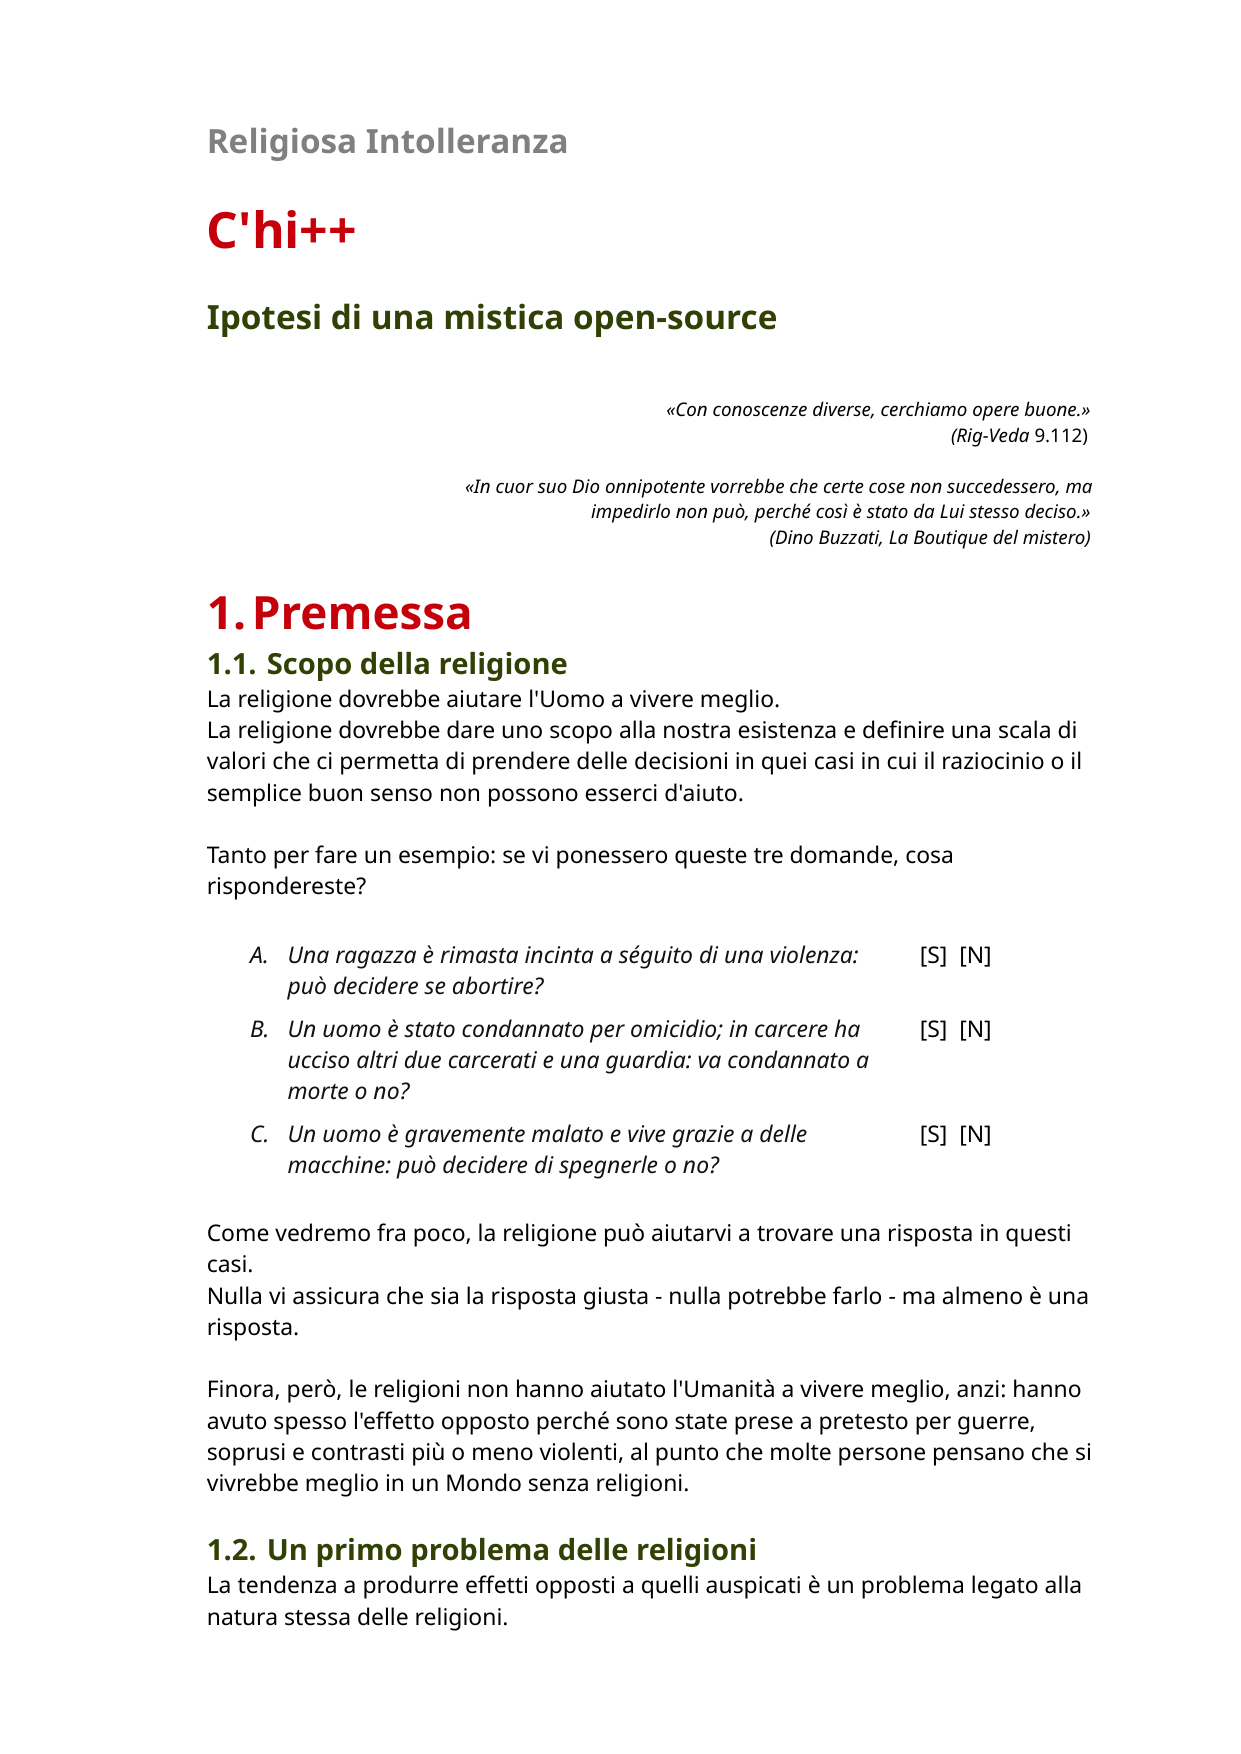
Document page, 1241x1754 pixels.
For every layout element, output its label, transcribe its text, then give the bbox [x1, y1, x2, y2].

text Come vedremo fra poco, la religione può aiutarvi a trovare una risposta in questi casi. [207, 1217, 1093, 1280]
subtitle Un primo problema delle religioni [207, 1530, 1093, 1569]
table_cell [S] [N] [911, 1112, 1000, 1186]
text «Con conoscenze diverse, cerchiamo opere buone.» [207, 371, 1093, 422]
text (Rig-Veda 9.112) [207, 422, 1093, 447]
table_cell Un uomo è stato condannato per omicidio; in carcere ha ucciso altri due carcerati e una guardia: va condannato a morte o no? [207, 1007, 911, 1112]
text La religione dovrebbe aiutare l'Uomo a vivere meglio. [207, 683, 1093, 714]
text Finora, però, le religioni non hanno aiutato l'Umanità a vivere meglio, anzi: hanno avuto spesso l'effetto opposto perché sono state prese a pretesto per guerre, soprusi e contrasti più o meno violenti, al punto che molte persone pensano che si vivrebbe meglio in un Mondo senza religioni. [207, 1373, 1093, 1498]
subtitle Scopo della religione [207, 643, 1093, 683]
text Nulla vi assicura che sia la risposta giusta - nulla potrebbe farlo - ma almeno è una risposta. [207, 1280, 1093, 1342]
table_header [S] [N] [911, 933, 1000, 1007]
text La religione dovrebbe dare uno scopo alla nostra esistenza e definire una scala di valori che ci permetta di prendere delle decisioni in quei casi in cui il raziocinio o il semplice buon senso non possono esserci d'aiuto. [207, 714, 1093, 808]
text Tanto per fare un esempio: se vi ponessero queste tre domande, cosa rispondereste? [207, 839, 1093, 902]
table_header Una ragazza è rimasta incinta a séguito di una violenza: può decidere se abortire? [207, 933, 911, 1007]
subtitle Ipotesi di una mistica open-source [207, 294, 1093, 339]
table_cell [S] [N] [911, 1007, 1000, 1112]
subtitle Premessa [207, 581, 1093, 643]
text «In cuor suo Dio onnipotente vorrebbe che certe cose non succedessero, ma impedirlo non può, perché così è stato da Lui stesso deciso.» (Dino Buzzati, La Boutique del mistero) [207, 473, 1093, 549]
table_cell Un uomo è gravemente malato e vive grazie a delle macchine: può decidere di spegnerle o no? [207, 1112, 911, 1186]
subtitle Religiosa Intolleranza [207, 118, 1093, 163]
text La tendenza a produrre effetti opposti a quelli auspicati è un problema legato alla natura stessa delle religioni. [207, 1569, 1093, 1632]
subtitle C'hi++ [207, 195, 1093, 263]
